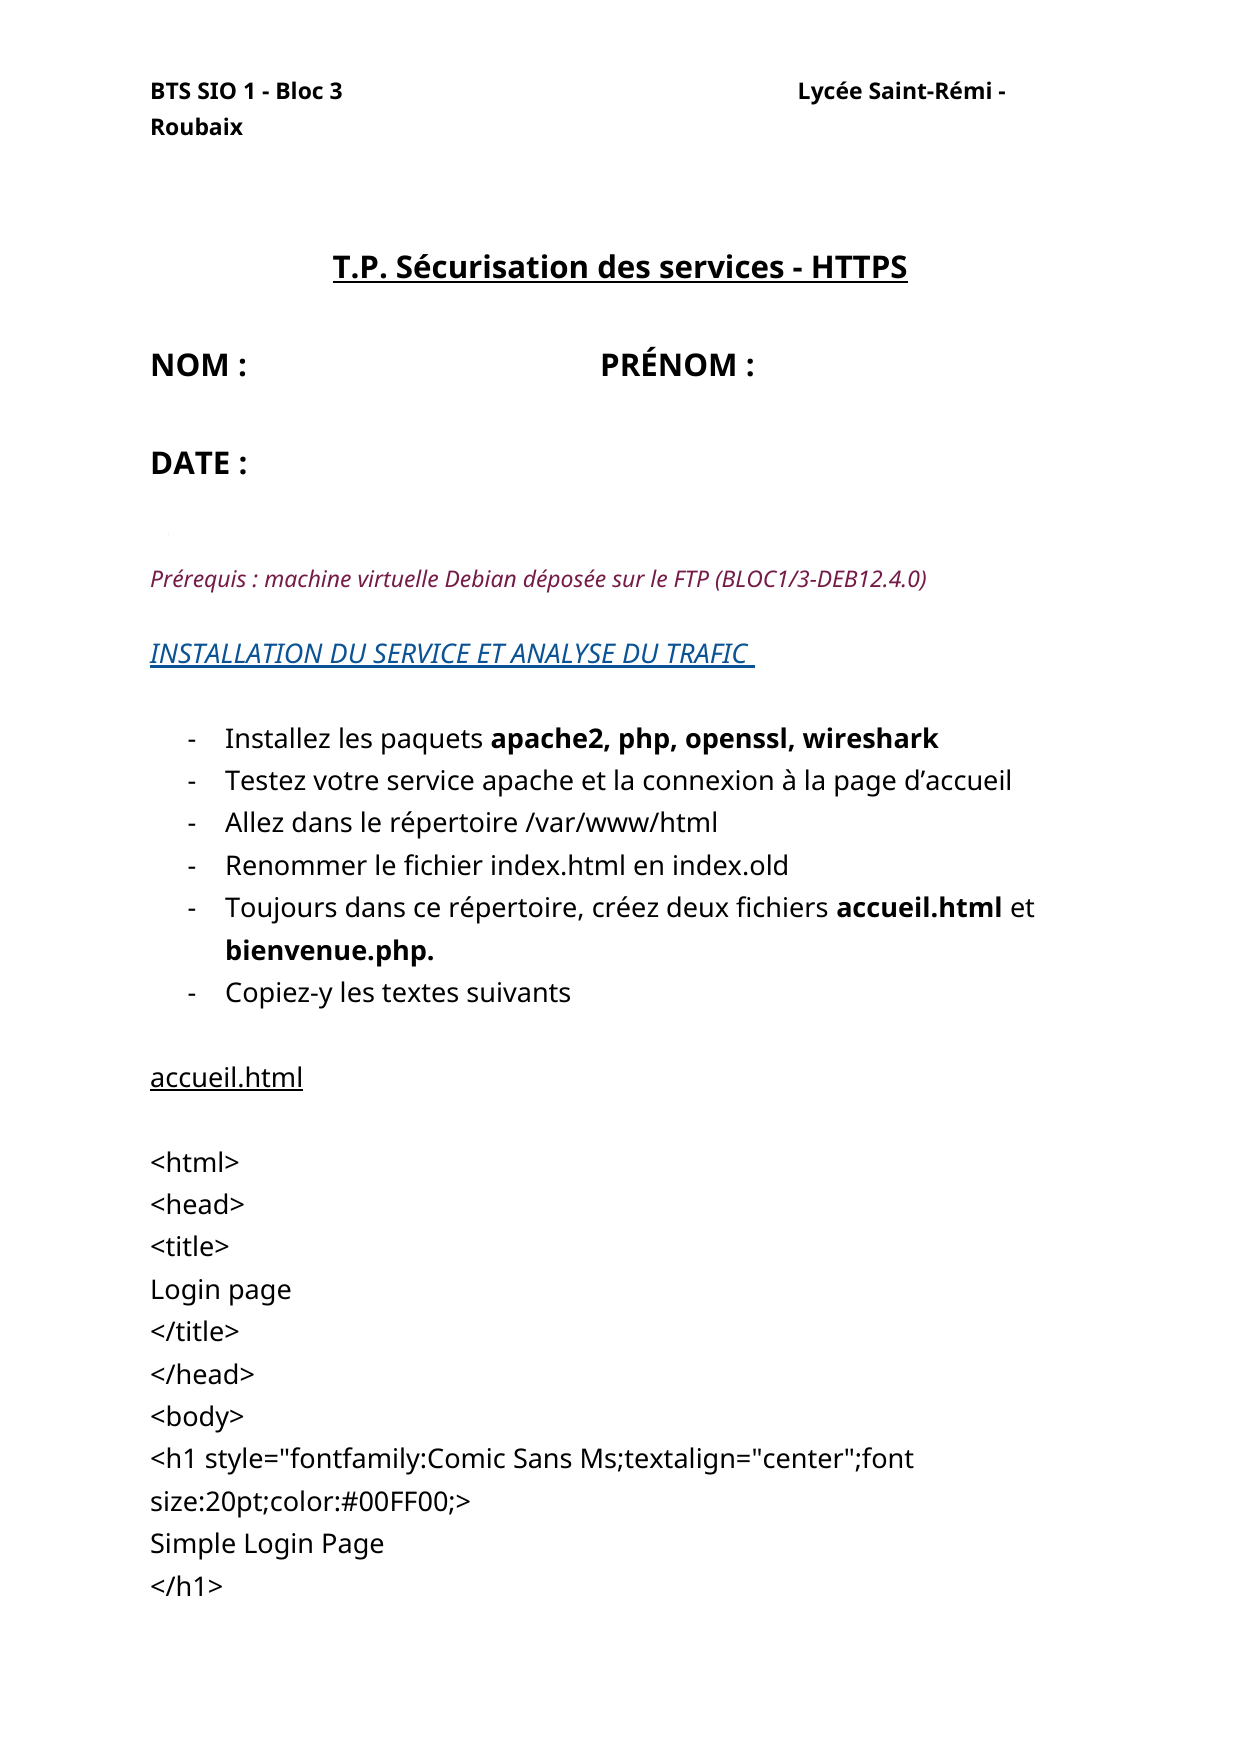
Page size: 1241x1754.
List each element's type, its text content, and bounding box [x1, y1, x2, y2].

text </title> [150, 1313, 1090, 1349]
text T.P. Sécurisation des services - HTTPS [150, 245, 1090, 288]
text Simple Login Page [150, 1525, 1090, 1562]
text size:20pt;color:#00FF00;> [150, 1482, 1090, 1519]
list Testez votre service apache et la connexion à la page d’accueil [187, 762, 1090, 798]
text </h1> [150, 1567, 1090, 1604]
text NOM : PRÉNOM : [150, 343, 1090, 386]
text <head> [150, 1186, 1090, 1222]
text </head> [150, 1355, 1090, 1392]
text <title> [150, 1228, 1090, 1265]
list Allez dans le répertoire /var/www/html [187, 804, 1090, 841]
text <body> [150, 1397, 1090, 1434]
text <h1 style="fontfamily:Comic Sans Ms;textalign="center";font [150, 1440, 1090, 1477]
text Prérequis : machine virtuelle Debian déposée sur le FTP (BLOC1/3-DEB12.4.0) [150, 562, 1090, 594]
text INSTALLATION DU SERVICE ET ANALYSE DU TRAFIC [150, 634, 1090, 671]
list Copiez-y les textes suivants [187, 973, 1090, 1010]
text Login page [150, 1270, 1090, 1307]
list Toujours dans ce répertoire, créez deux fichiers accueil.html et bienvenue.php. [187, 889, 1090, 968]
text DATE : [150, 441, 1090, 483]
text accueil.html [150, 1058, 1090, 1095]
list Installez les paquets apache2, php, openssl, wireshark [187, 719, 1090, 756]
text <html> [150, 1143, 1090, 1180]
list Renommer le fichier index.html en index.old [187, 846, 1090, 883]
